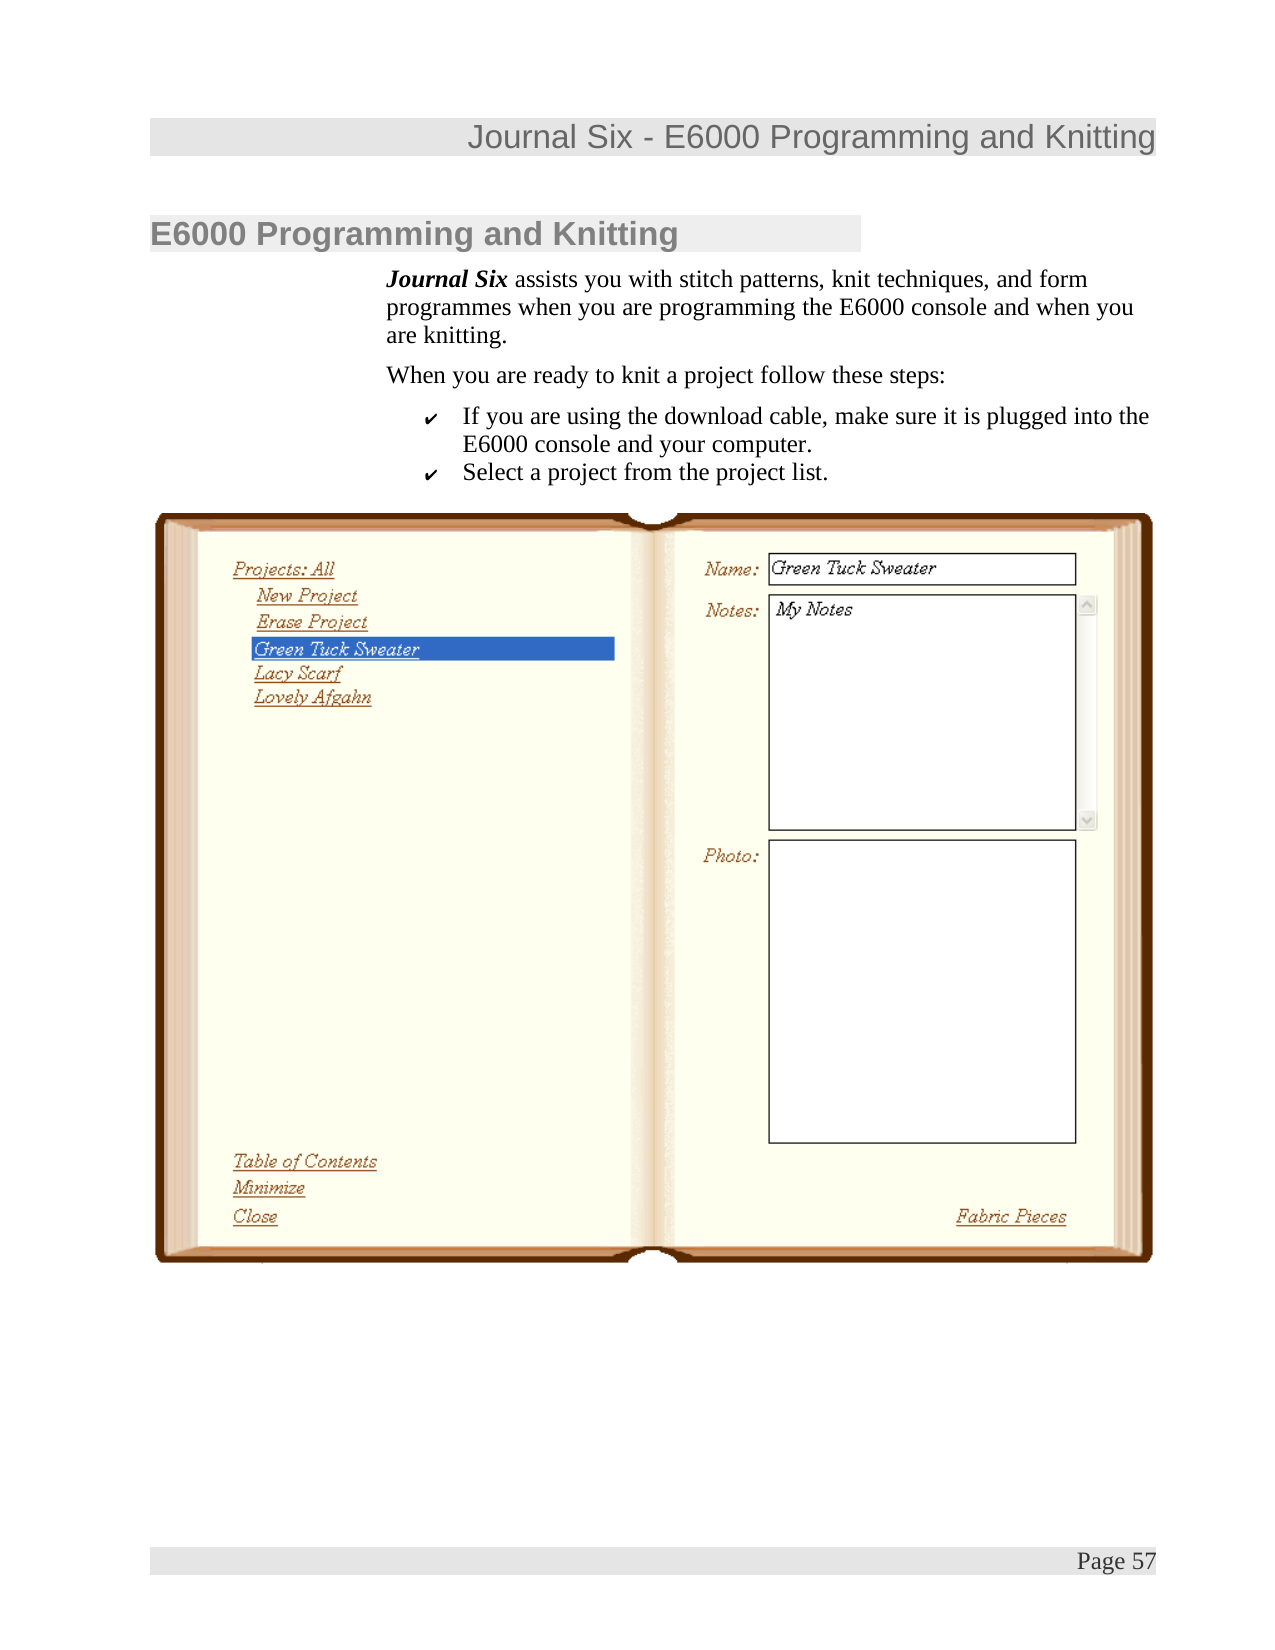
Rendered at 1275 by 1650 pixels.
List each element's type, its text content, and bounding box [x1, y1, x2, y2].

picture [153, 513, 1154, 1264]
list Select a project from the project list. [425, 458, 1156, 486]
text When you are ready to knit a project follow these steps: [386, 361, 1156, 389]
subtitle E6000 Programming and Knitting [150, 215, 861, 252]
text Journal Six assists you with stitch patterns, knit techniques, and form programmes when you are programming the E6000 console and when you are knitting. [386, 264, 1156, 349]
list If you are using the download cable, make sure it is plugged into the E6000 console and your computer. [425, 402, 1156, 458]
